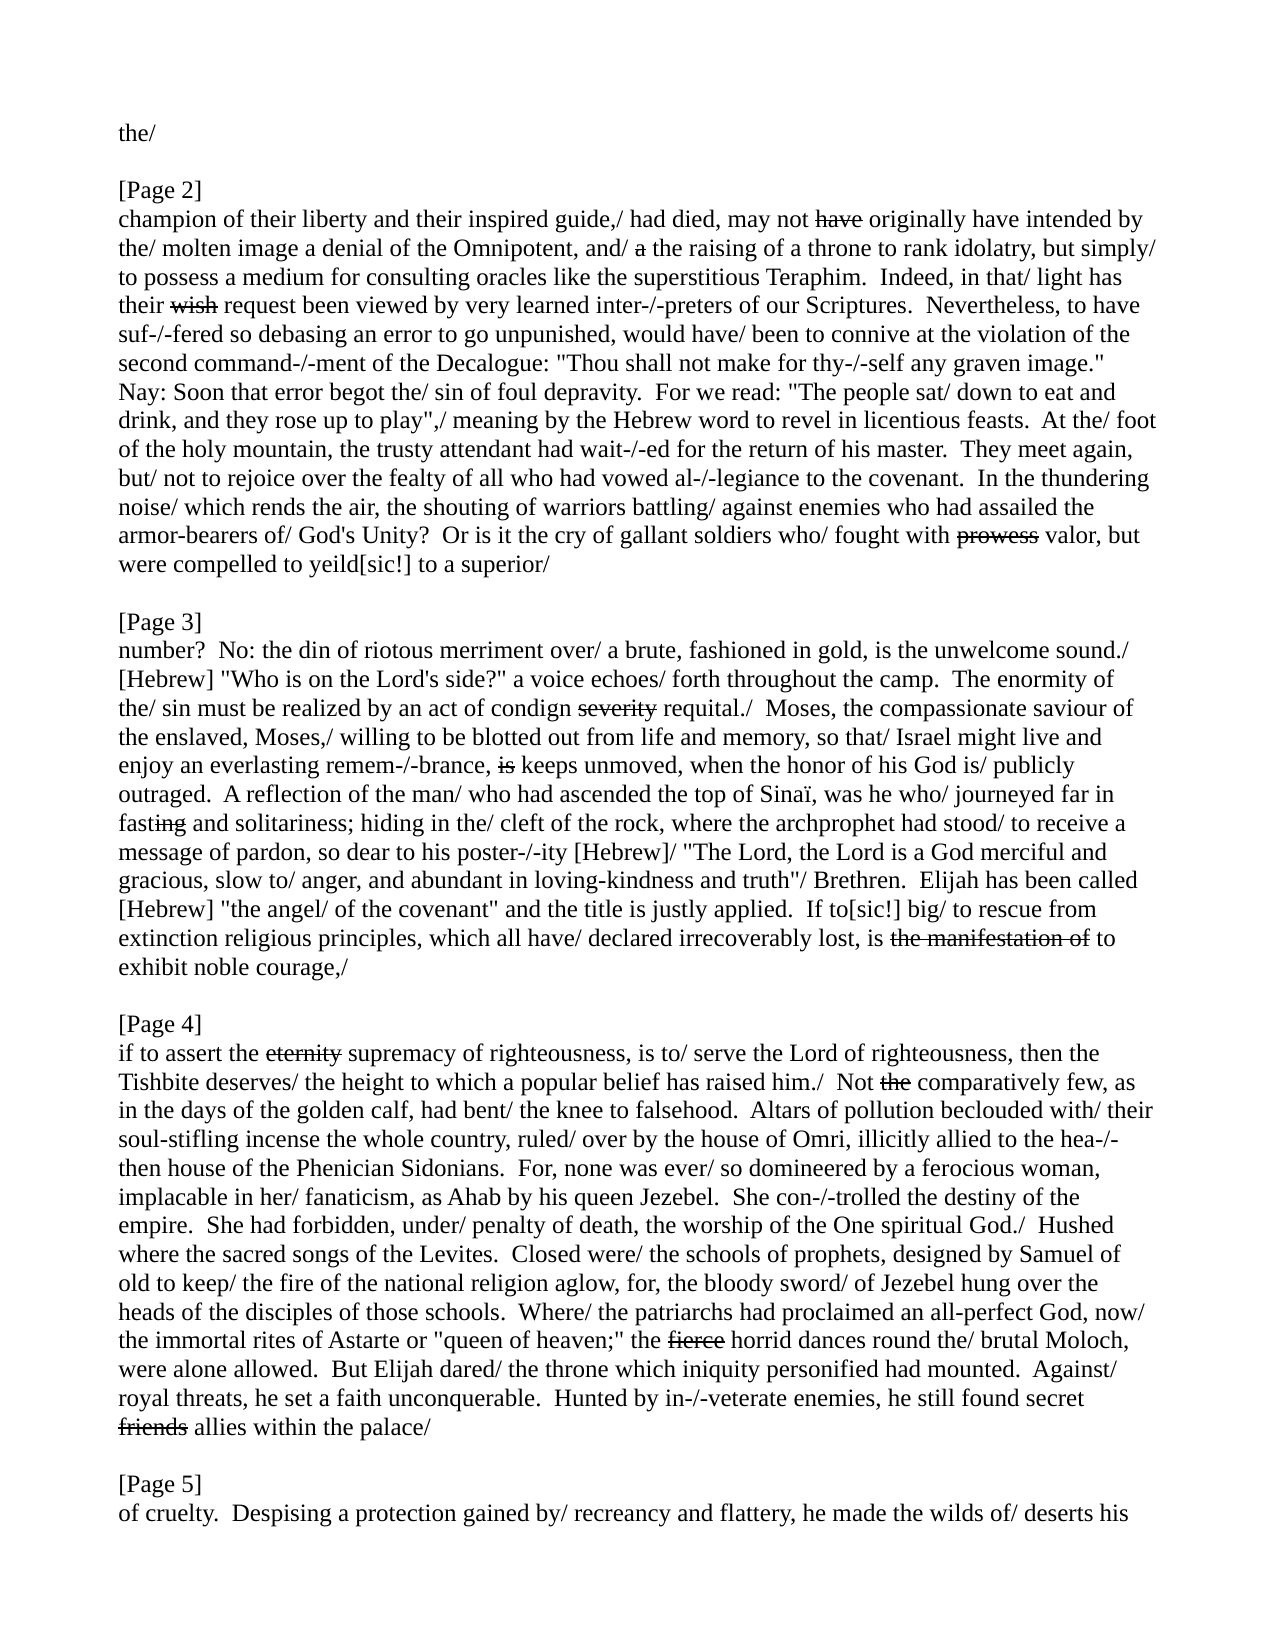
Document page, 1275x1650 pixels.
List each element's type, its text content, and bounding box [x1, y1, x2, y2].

text [Page 3] [118, 607, 1157, 636]
text if to assert the eternity supremacy of righteousness, is to/ serve the Lord of righteousness, then the Tishbite deserves/ the height to which a popular belief has raised him./ Not the comparatively few, as in the days of the golden calf, had bent/ the knee to falsehood. Altars of pollution beclouded with/ their soul-stifling incense the whole country, ruled/ over by the house of Omri, illicitly allied to the hea-/-then house of the Phenician Sidonians. For, none was ever/ so domineered by a ferocious woman, implacable in her/ fanaticism, as Ahab by his queen Jezebel. She con-/-trolled the destiny of the empire. She had forbidden, under/ penalty of death, the worship of the One spiritual God./ Hushed where the sacred songs of the Levites. Closed were/ the schools of prophets, designed by Samuel of old to keep/ the fire of the national religion aglow, for, the bloody sword/ of Jezebel hung over the heads of the disciples of those schools. Where/ the patriarchs had proclaimed an all-perfect God, now/ the immortal rites of Astarte or "queen of heaven;" the fierce horrid dances round the/ brutal Moloch, were alone allowed. But Elijah dared/ the throne which iniquity personified had mounted. Against/ royal threats, he set a faith unconquerable. Hunted by in-/-veterate enemies, he still found secret friends allies within the palace/ [118, 1038, 1157, 1441]
text [Page 4] [118, 1009, 1157, 1038]
text [Page 5] [118, 1469, 1157, 1498]
text of cruelty. Despising a protection gained by/ recreancy and flattery, he made the wilds of/ deserts his [118, 1498, 1157, 1527]
text the/ [118, 118, 1157, 147]
text [Page 2] [118, 176, 1157, 204]
text number? No: the din of riotous merriment over/ a brute, fashioned in gold, is the unwelcome sound./ [Hebrew] "Who is on the Lord's side?" a voice echoes/ forth throughout the camp. The enormity of the/ sin must be realized by an act of condign severity requital./ Moses, the compassionate saviour of the enslaved, Moses,/ willing to be blotted out from life and memory, so that/ Israel might live and enjoy an everlasting remem-/-brance, is keeps unmoved, when the honor of his God is/ publicly outraged. A reflection of the man/ who had ascended the top of Sinaï, was he who/ journeyed far in fasting and solitariness; hiding in the/ cleft of the rock, where the archprophet had stood/ to receive a message of pardon, so dear to his poster-/-ity [Hebrew]/ "The Lord, the Lord is a God merciful and gracious, slow to/ anger, and abundant in loving-kindness and truth"/ Brethren. Elijah has been called [Hebrew] "the angel/ of the covenant" and the title is justly applied. If to[sic!] big/ to rescue from extinction religious principles, which all have/ declared irrecoverably lost, is the manifestation of to exhibit noble courage,/ [118, 636, 1157, 981]
text champion of their liberty and their inspired guide,/ had died, may not have originally have intended by the/ molten image a denial of the Omnipotent, and/ a the raising of a throne to rank idolatry, but simply/ to possess a medium for consulting oracles like the superstitious Teraphim. Indeed, in that/ light has their wish request been viewed by very learned inter-/-preters of our Scriptures. Nevertheless, to have suf-/-fered so debasing an error to go unpunished, would have/ been to connive at the violation of the second command-/-ment of the Decalogue: "Thou shall not make for thy-/-self any graven image." Nay: Soon that error begot the/ sin of foul depravity. For we read: "The people sat/ down to eat and drink, and they rose up to play",/ meaning by the Hebrew word to revel in licentious feasts. At the/ foot of the holy mountain, the trusty attendant had wait-/-ed for the return of his master. They meet again, but/ not to rejoice over the fealty of all who had vowed al-/-legiance to the covenant. In the thundering noise/ which rends the air, the shouting of warriors battling/ against enemies who had assailed the armor-bearers of/ God's Unity? Or is it the cry of gallant soldiers who/ fought with prowess valor, but were compelled to yeild[sic!] to a superior/ [118, 204, 1157, 578]
